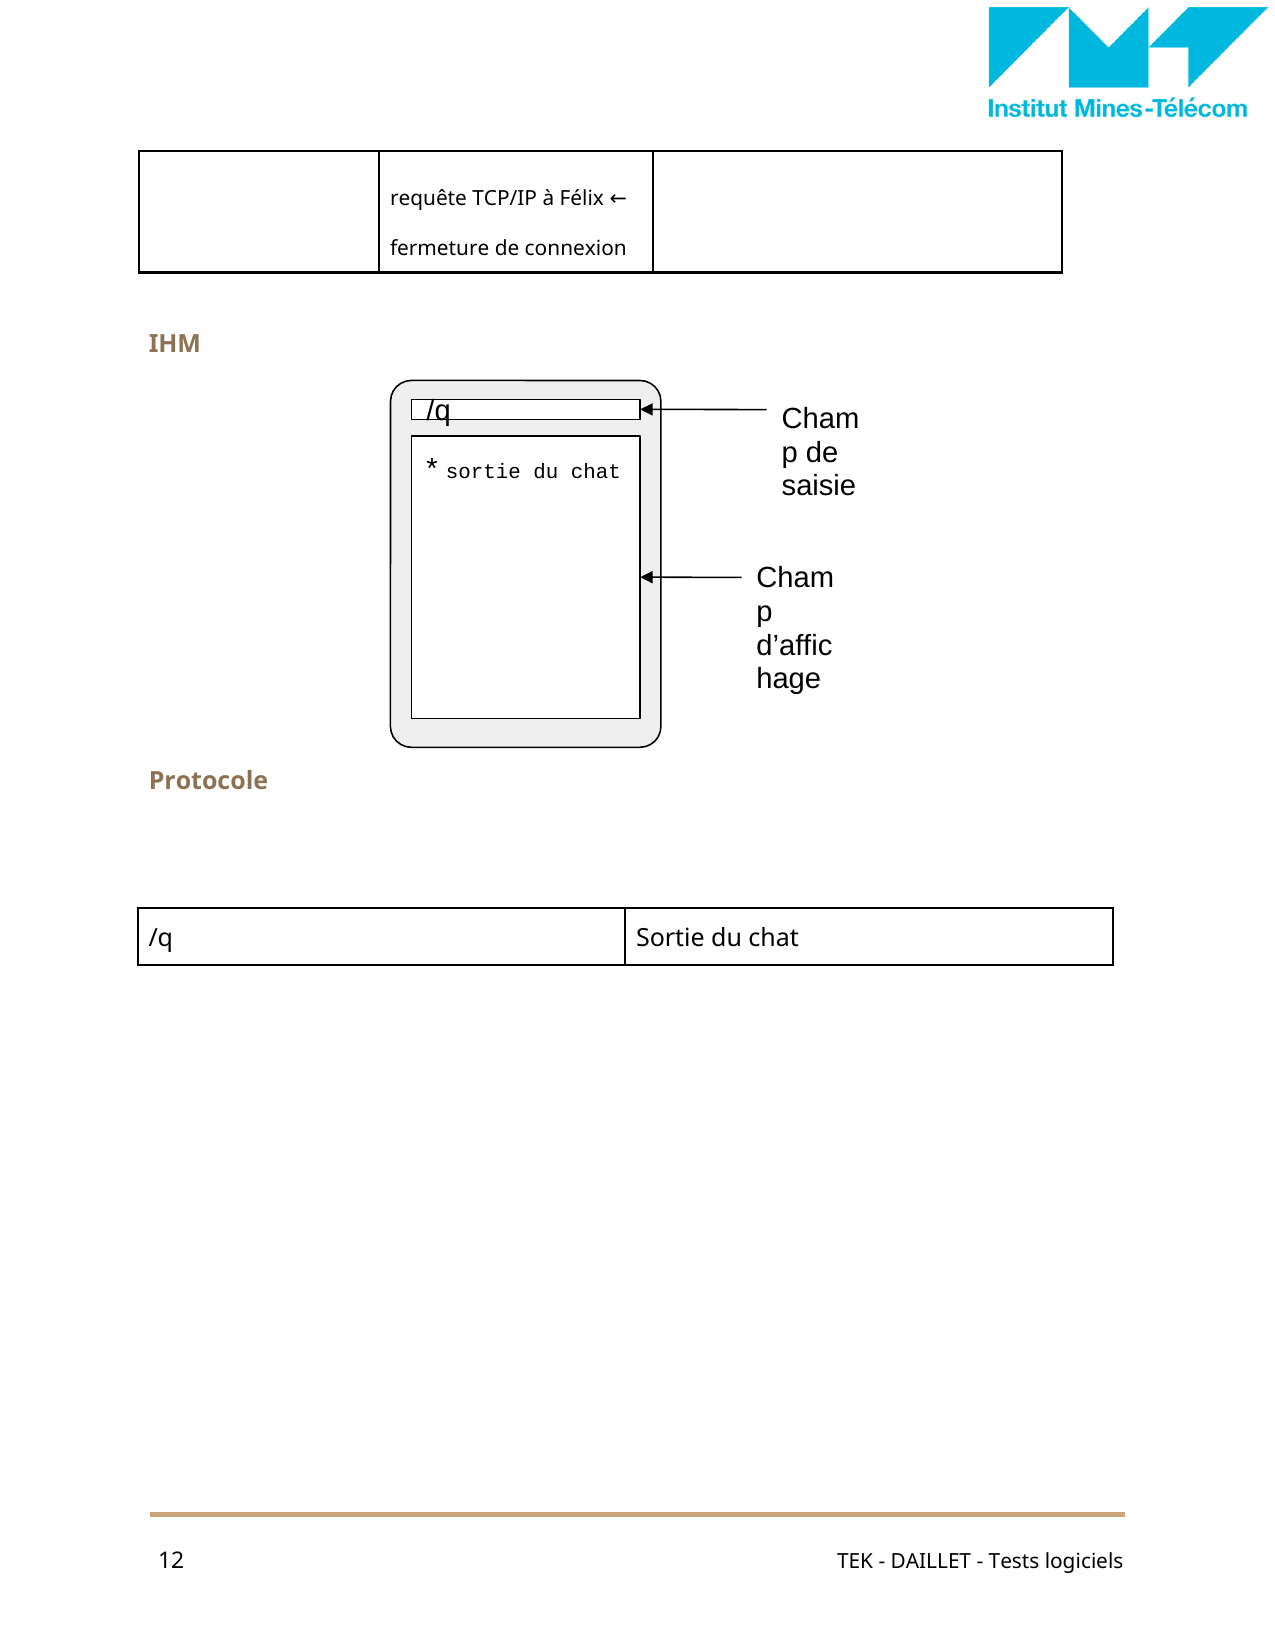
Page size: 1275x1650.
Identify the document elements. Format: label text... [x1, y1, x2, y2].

table_header /q [139, 909, 624, 964]
subtitle IHM [148, 326, 1125, 360]
table_header Sortie du chat [626, 909, 1112, 964]
picture [150, 1512, 1125, 1517]
table_cell [654, 152, 1061, 271]
table_cell requête TCP/IP à Félix ← fermeture de connexion [380, 152, 652, 271]
table_cell [140, 152, 378, 271]
picture [984, 7, 1272, 122]
subtitle Protocole [148, 763, 1125, 797]
